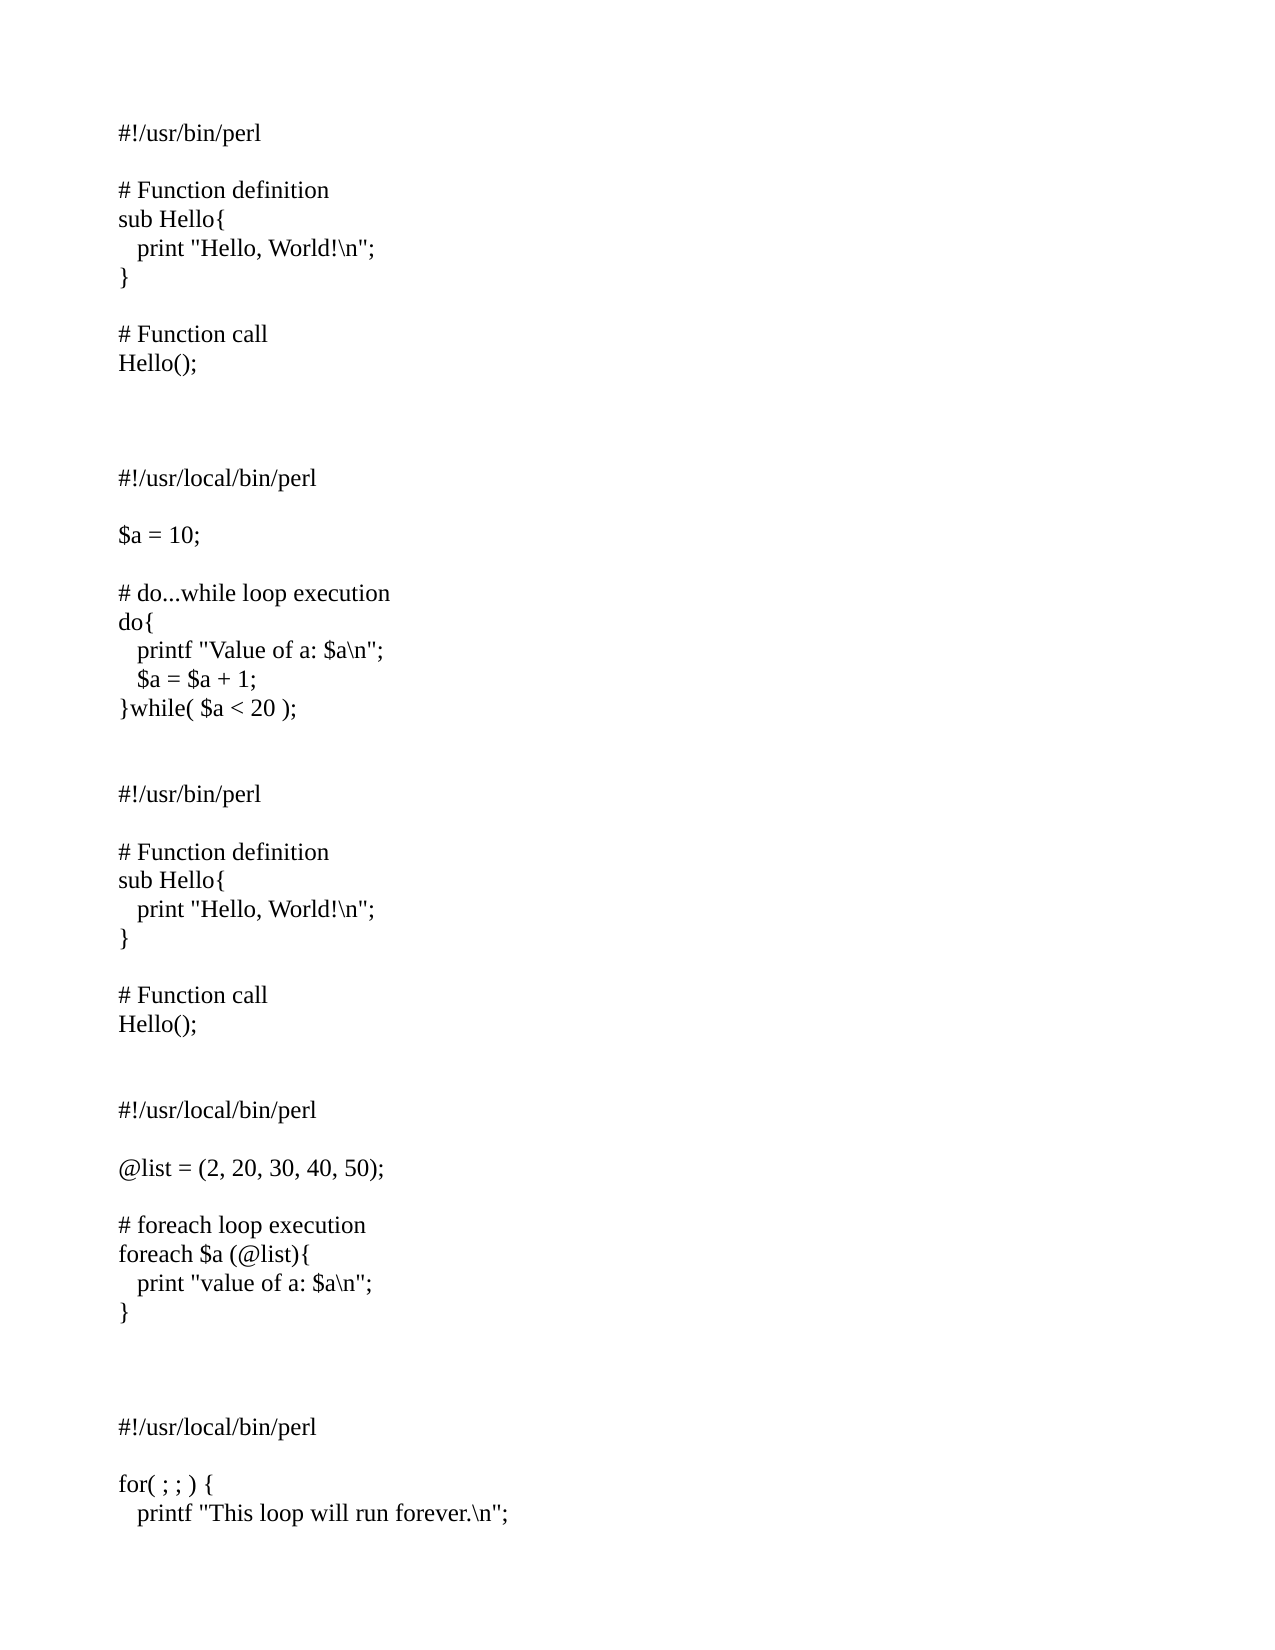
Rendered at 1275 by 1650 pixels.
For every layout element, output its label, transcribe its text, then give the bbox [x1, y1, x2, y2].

text } [118, 1297, 1157, 1326]
text Hello(); [118, 1009, 1157, 1038]
text $a = $a + 1; [118, 664, 1157, 693]
text #!/usr/local/bin/perl [118, 463, 1157, 492]
text # foreach loop execution [118, 1211, 1157, 1239]
text @list = (2, 20, 30, 40, 50); [118, 1153, 1157, 1182]
text } [118, 262, 1157, 291]
text print "Hello, World!\n"; [118, 894, 1157, 923]
text #!/usr/local/bin/perl [118, 1096, 1157, 1124]
text # Function definition [118, 176, 1157, 204]
text # Function call [118, 981, 1157, 1009]
text #!/usr/bin/perl [118, 118, 1157, 147]
text Hello(); [118, 348, 1157, 377]
text do{ [118, 607, 1157, 636]
text #!/usr/bin/perl [118, 779, 1157, 808]
text print "value of a: $a\n"; [118, 1268, 1157, 1297]
text } [118, 923, 1157, 952]
text # Function call [118, 319, 1157, 348]
text sub Hello{ [118, 204, 1157, 233]
text print "Hello, World!\n"; [118, 233, 1157, 262]
text # Function definition [118, 837, 1157, 866]
text sub Hello{ [118, 866, 1157, 894]
text #!/usr/local/bin/perl [118, 1412, 1157, 1441]
text foreach $a (@list){ [118, 1239, 1157, 1268]
text printf "Value of a: $a\n"; [118, 636, 1157, 664]
text $a = 10; [118, 521, 1157, 549]
text }while( $a < 20 ); [118, 693, 1157, 722]
text printf "This loop will run forever.\n"; [118, 1498, 1157, 1527]
text for( ; ; ) { [118, 1469, 1157, 1498]
text # do...while loop execution [118, 578, 1157, 607]
